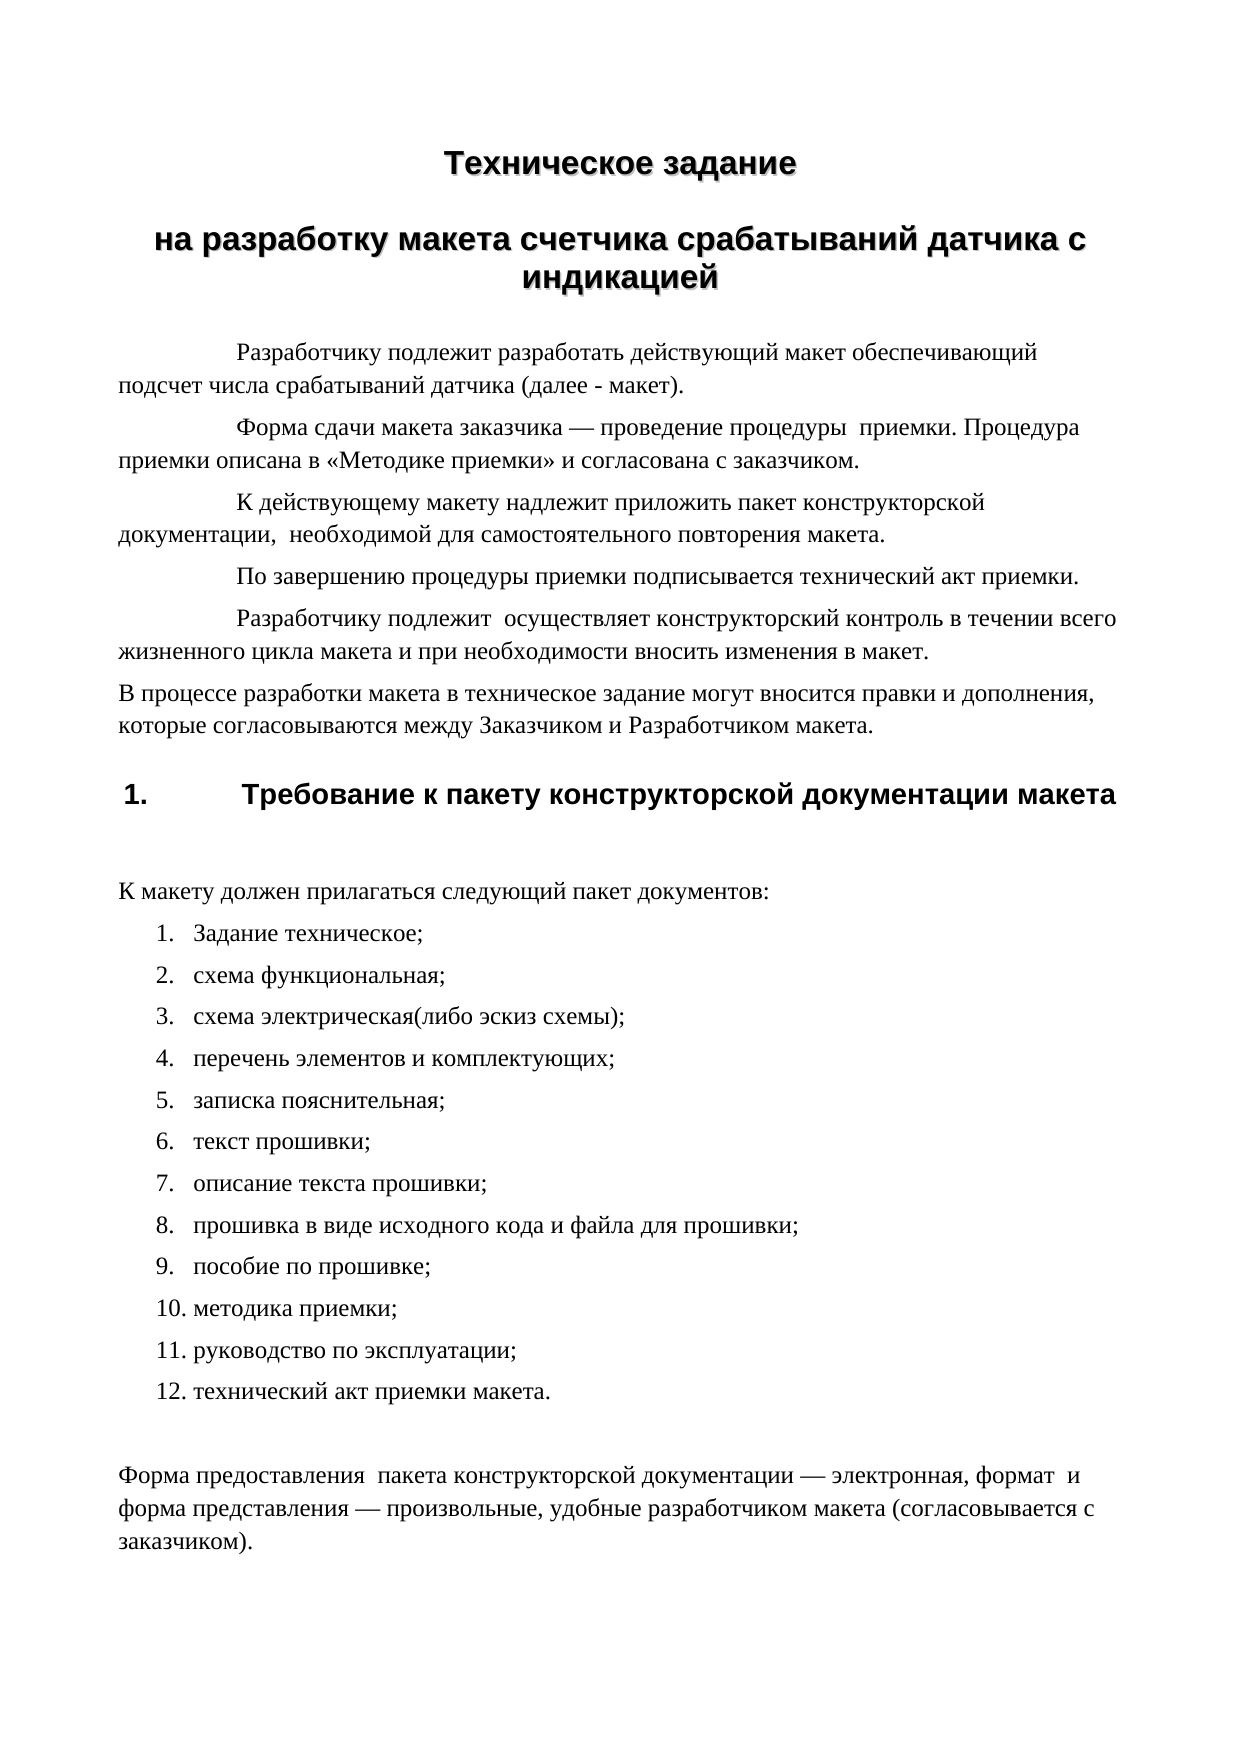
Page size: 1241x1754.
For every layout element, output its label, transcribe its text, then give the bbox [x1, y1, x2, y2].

list прошивка в виде исходного кода и файла для прошивки; [156, 1210, 1122, 1238]
list пособие по прошивке; [156, 1251, 1122, 1280]
list Задание техническое; [156, 918, 1122, 947]
list перечень элементов и комплектующих; [156, 1043, 1122, 1072]
list методика приемки; [156, 1293, 1122, 1322]
text К макету должен прилагаться следующий пакет документов: [118, 876, 1122, 905]
list записка пояснительная; [156, 1085, 1122, 1113]
list описание текста прошивки; [156, 1168, 1122, 1197]
text Форма предоставления пакета конструкторской документации — электронная, формат и форма представления — произвольные, удобные разработчиком макета (согласовывается с заказчиком). [118, 1460, 1122, 1554]
title Техническое задание [118, 143, 1122, 182]
list схема электрическая(либо эскиз схемы); [156, 1001, 1122, 1030]
list схема функциональная; [156, 960, 1122, 988]
text Разработчику подлежит разработать действующий макет обеспечивающий подсчет числа срабатываний датчика (далее - макет). [118, 337, 1122, 399]
text В процессе разработки макета в техническое задание могут вносится правки и дополнения, которые согласовываются между Заказчиком и Разработчиком макета. [118, 678, 1122, 739]
text По завершению процедуры приемки подписывается технический акт приемки. [118, 561, 1122, 590]
text К действующему макету надлежит приложить пакет конструкторской документации, необходимой для самостоятельного повторения макета. [118, 487, 1122, 548]
list руководство по эксплуатации; [156, 1335, 1122, 1363]
title на разработку макета счетчика срабатываний датчика с индикацией [118, 219, 1122, 296]
list текст прошивки; [156, 1126, 1122, 1155]
subtitle 1. Требование к пакету конструкторской документации макета [118, 777, 1122, 811]
text Форма сдачи макета заказчика — проведение процедуры приемки. Процедура приемки описана в «Методике приемки» и согласована с заказчиком. [118, 412, 1122, 474]
list технический акт приемки макета. [156, 1376, 1122, 1405]
text Разработчику подлежит осуществляет конструкторский контроль в течении всего жизненного цикла макета и при необходимости вносить изменения в макет. [118, 603, 1122, 665]
